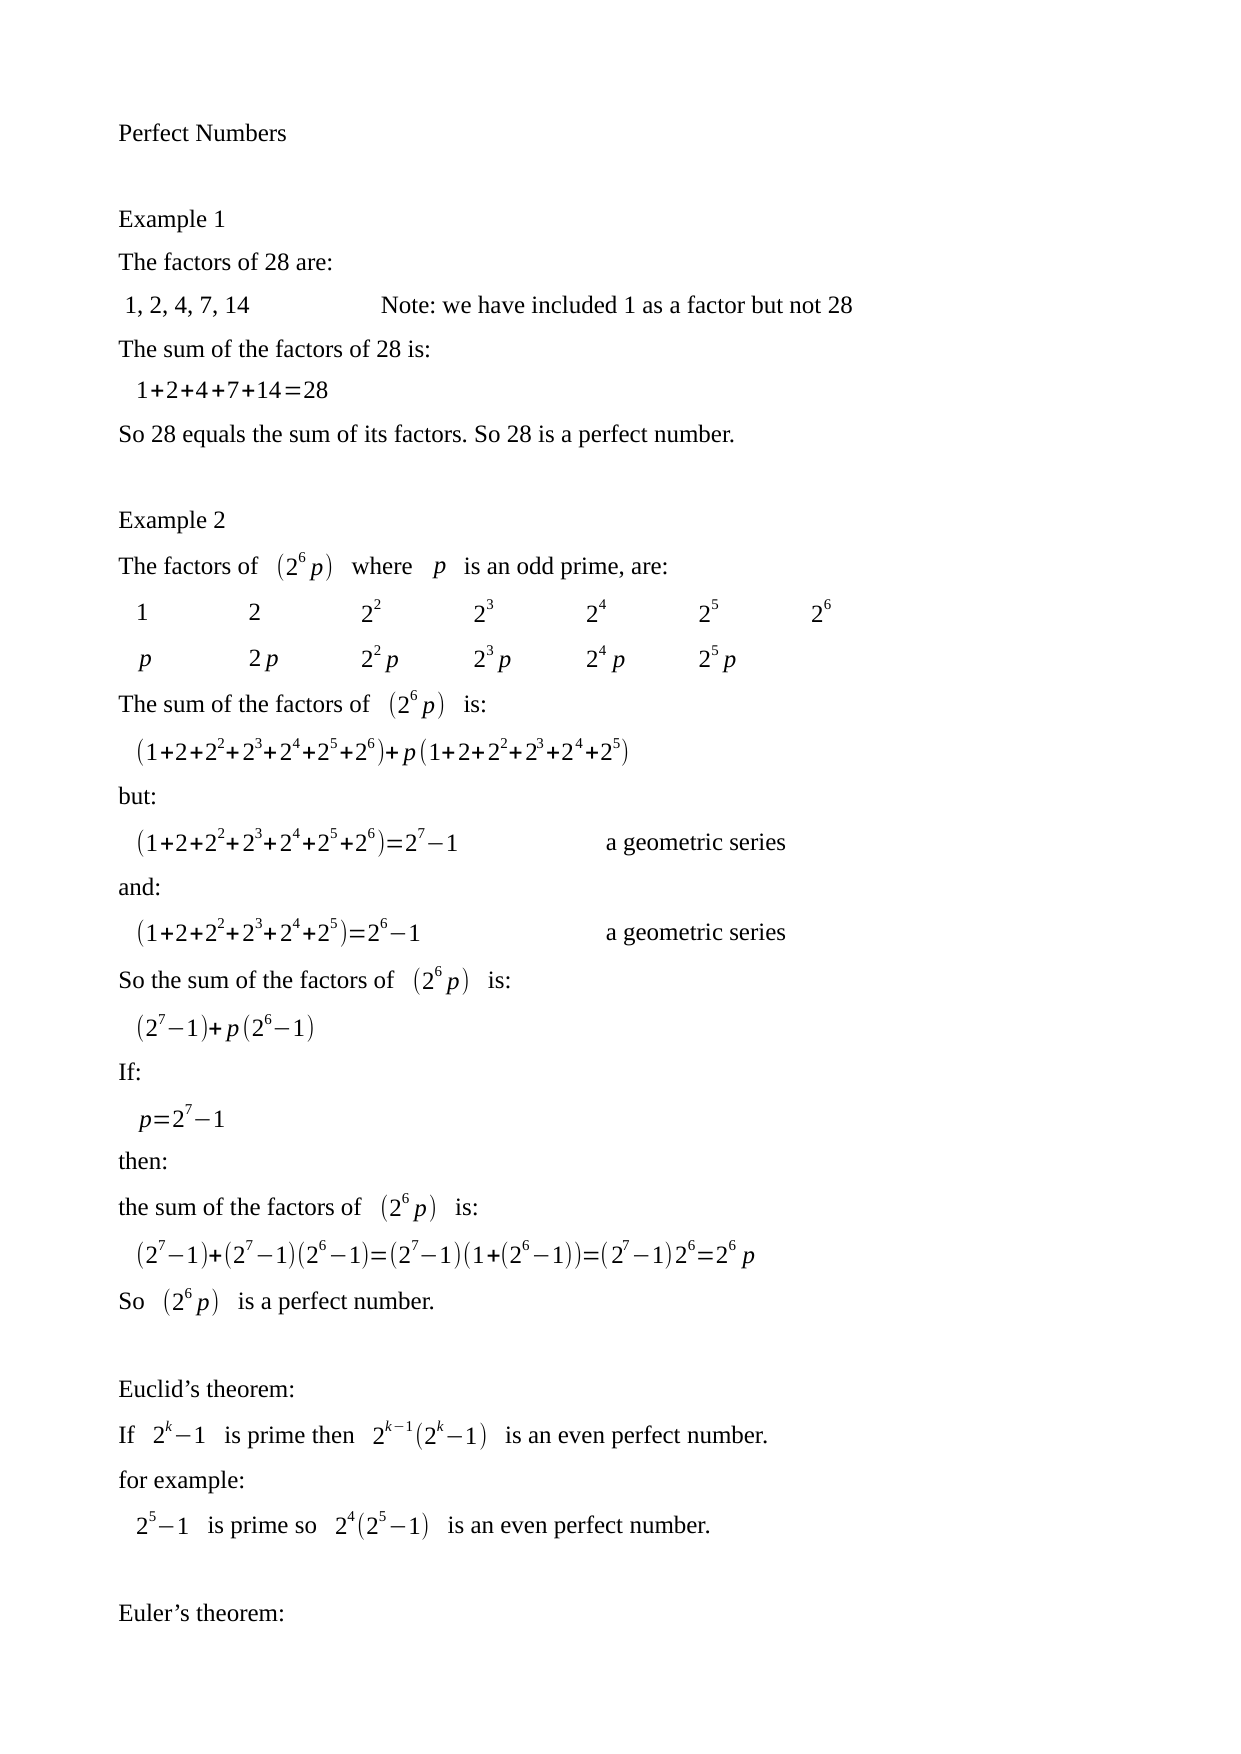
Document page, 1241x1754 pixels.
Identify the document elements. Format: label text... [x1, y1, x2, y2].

text The sum of the factors ofis: [118, 687, 1122, 720]
text is prime sois an even perfect number. [118, 1508, 1122, 1541]
text If: [118, 1057, 1122, 1086]
text for example: [118, 1465, 1122, 1493]
text a geometric series [118, 915, 1122, 948]
text The factors ofwhereis an odd prime, are: [118, 548, 1122, 581]
text Example 2 [118, 505, 1122, 534]
text 1, 2, 4, 7, 14 Note: we have included 1 as a factor but not 28 [118, 291, 1122, 319]
text So the sum of the factors ofis: [118, 963, 1122, 996]
text Euclid’s theorem: [118, 1374, 1122, 1403]
text but: [118, 781, 1122, 810]
text then: [118, 1146, 1122, 1175]
text The factors of 28 are: [118, 247, 1122, 276]
text Example 1 [118, 204, 1122, 233]
text Ifis prime thenis an even perfect number. [118, 1417, 1122, 1450]
text So 28 equals the sum of its factors. So 28 is a perfect number. [118, 419, 1122, 448]
text the sum of the factors ofis: [118, 1189, 1122, 1222]
text Euler’s theorem: [118, 1598, 1122, 1627]
text and: [118, 872, 1122, 901]
text a geometric series [118, 824, 1122, 857]
text Sois a perfect number. [118, 1284, 1122, 1317]
text Perfect Numbers [118, 118, 1122, 147]
text The sum of the factors of 28 is: [118, 334, 1122, 362]
